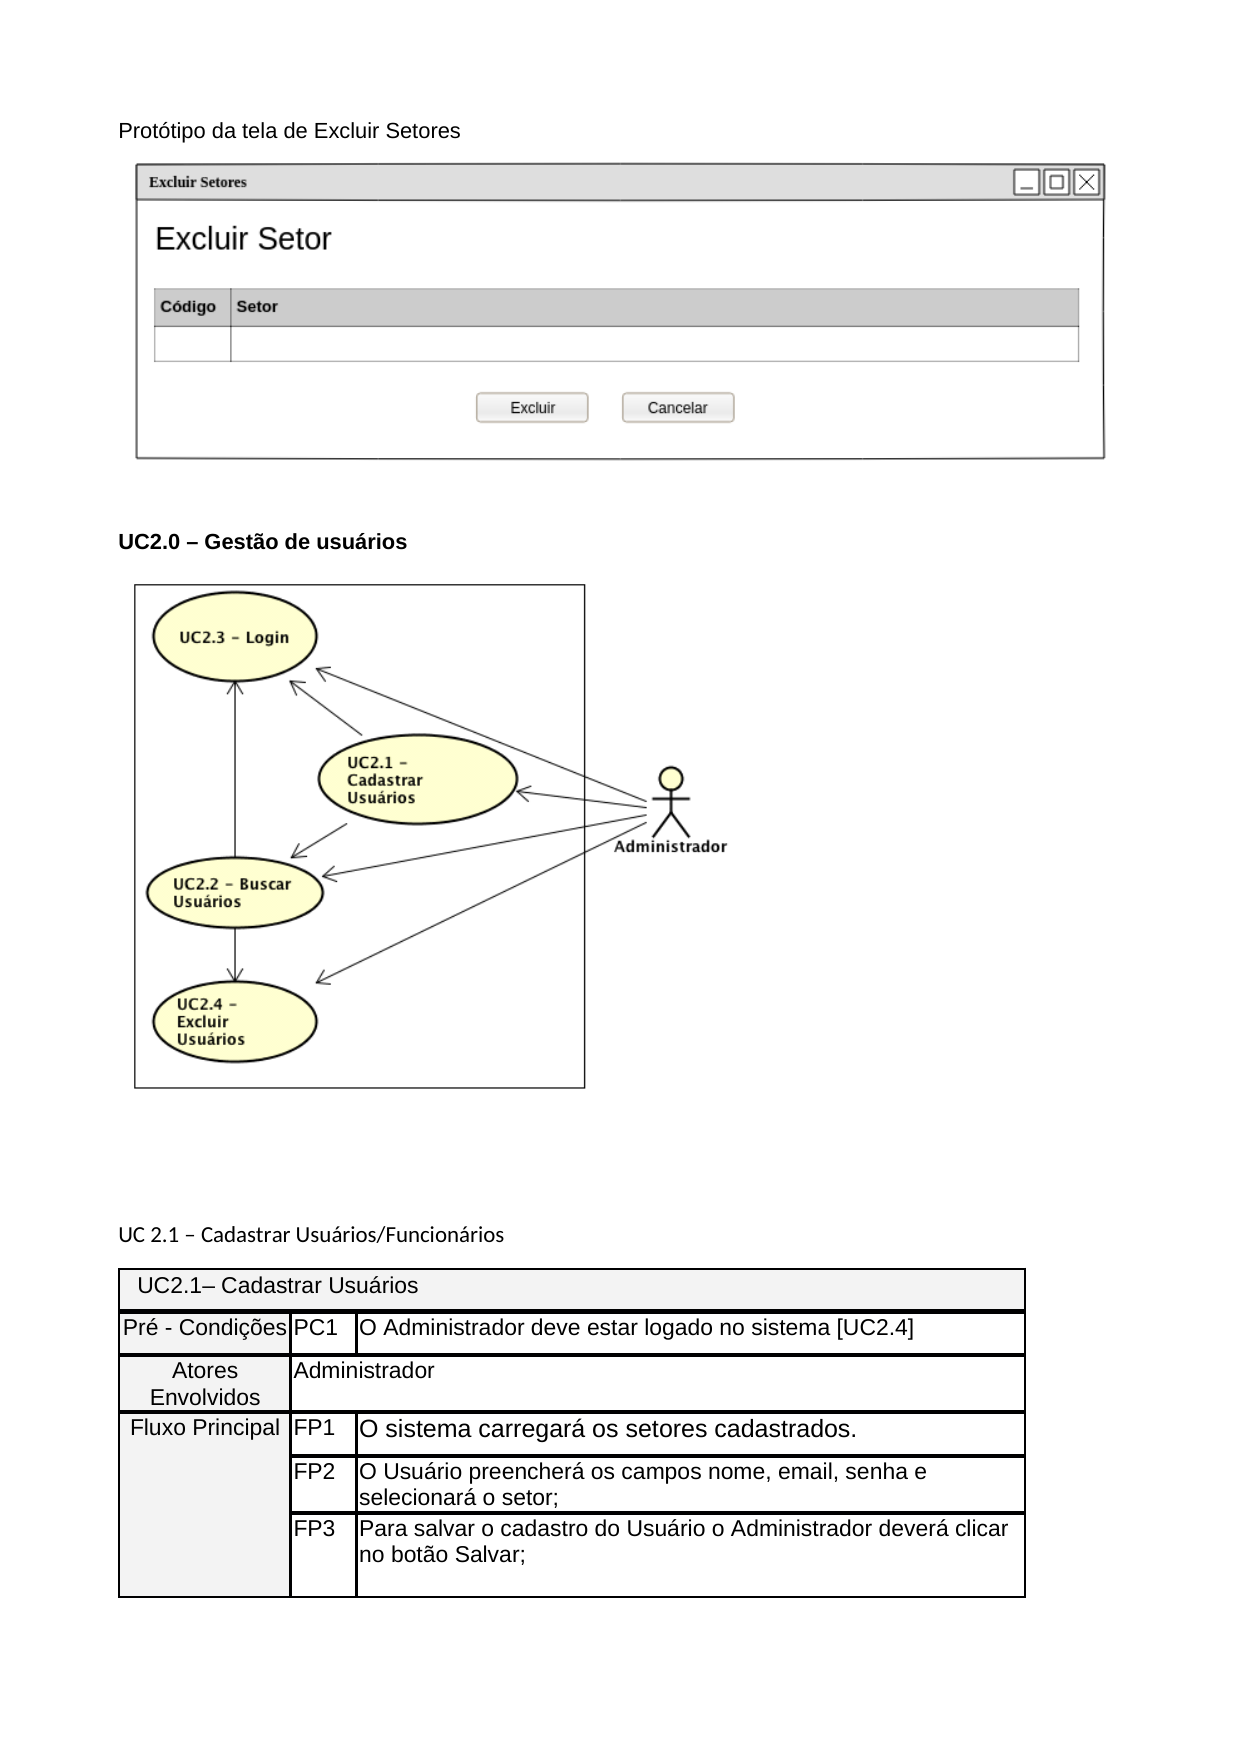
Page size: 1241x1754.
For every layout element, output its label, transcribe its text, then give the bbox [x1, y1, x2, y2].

table_cell O Administrador deve estar logado no sistema [UC2.4] [358, 1314, 1024, 1353]
table_cell Pré - Condições [120, 1314, 289, 1353]
table_cell PC1 [292, 1314, 355, 1353]
table_cell Administrador [292, 1357, 1024, 1410]
table_cell Para salvar o cadastro do Usuário o Administrador deverá clicar no botão Salvar; [358, 1515, 1024, 1596]
table_cell FP2 [292, 1458, 355, 1511]
table_cell Fluxo Principal [120, 1414, 289, 1596]
picture [118, 146, 1123, 477]
text UC 2.1 – Cadastrar Usuários/Funcionários [118, 1220, 1122, 1248]
table_cell Atores Envolvidos [120, 1357, 289, 1410]
table_cell FP1 [292, 1414, 355, 1454]
table_header UC2.1– Cadastrar Usuários [120, 1270, 1024, 1309]
text Protótipo da tela de Excluir Setores [118, 118, 1122, 143]
table_cell O Usuário preencherá os campos nome, email, senha e selecionará o setor; [358, 1458, 1024, 1511]
text UC2.0 – Gestão de usuários [118, 529, 1122, 554]
table_cell FP3 [292, 1515, 355, 1596]
table_cell O sistema carregará os setores cadastrados. [358, 1414, 1024, 1454]
